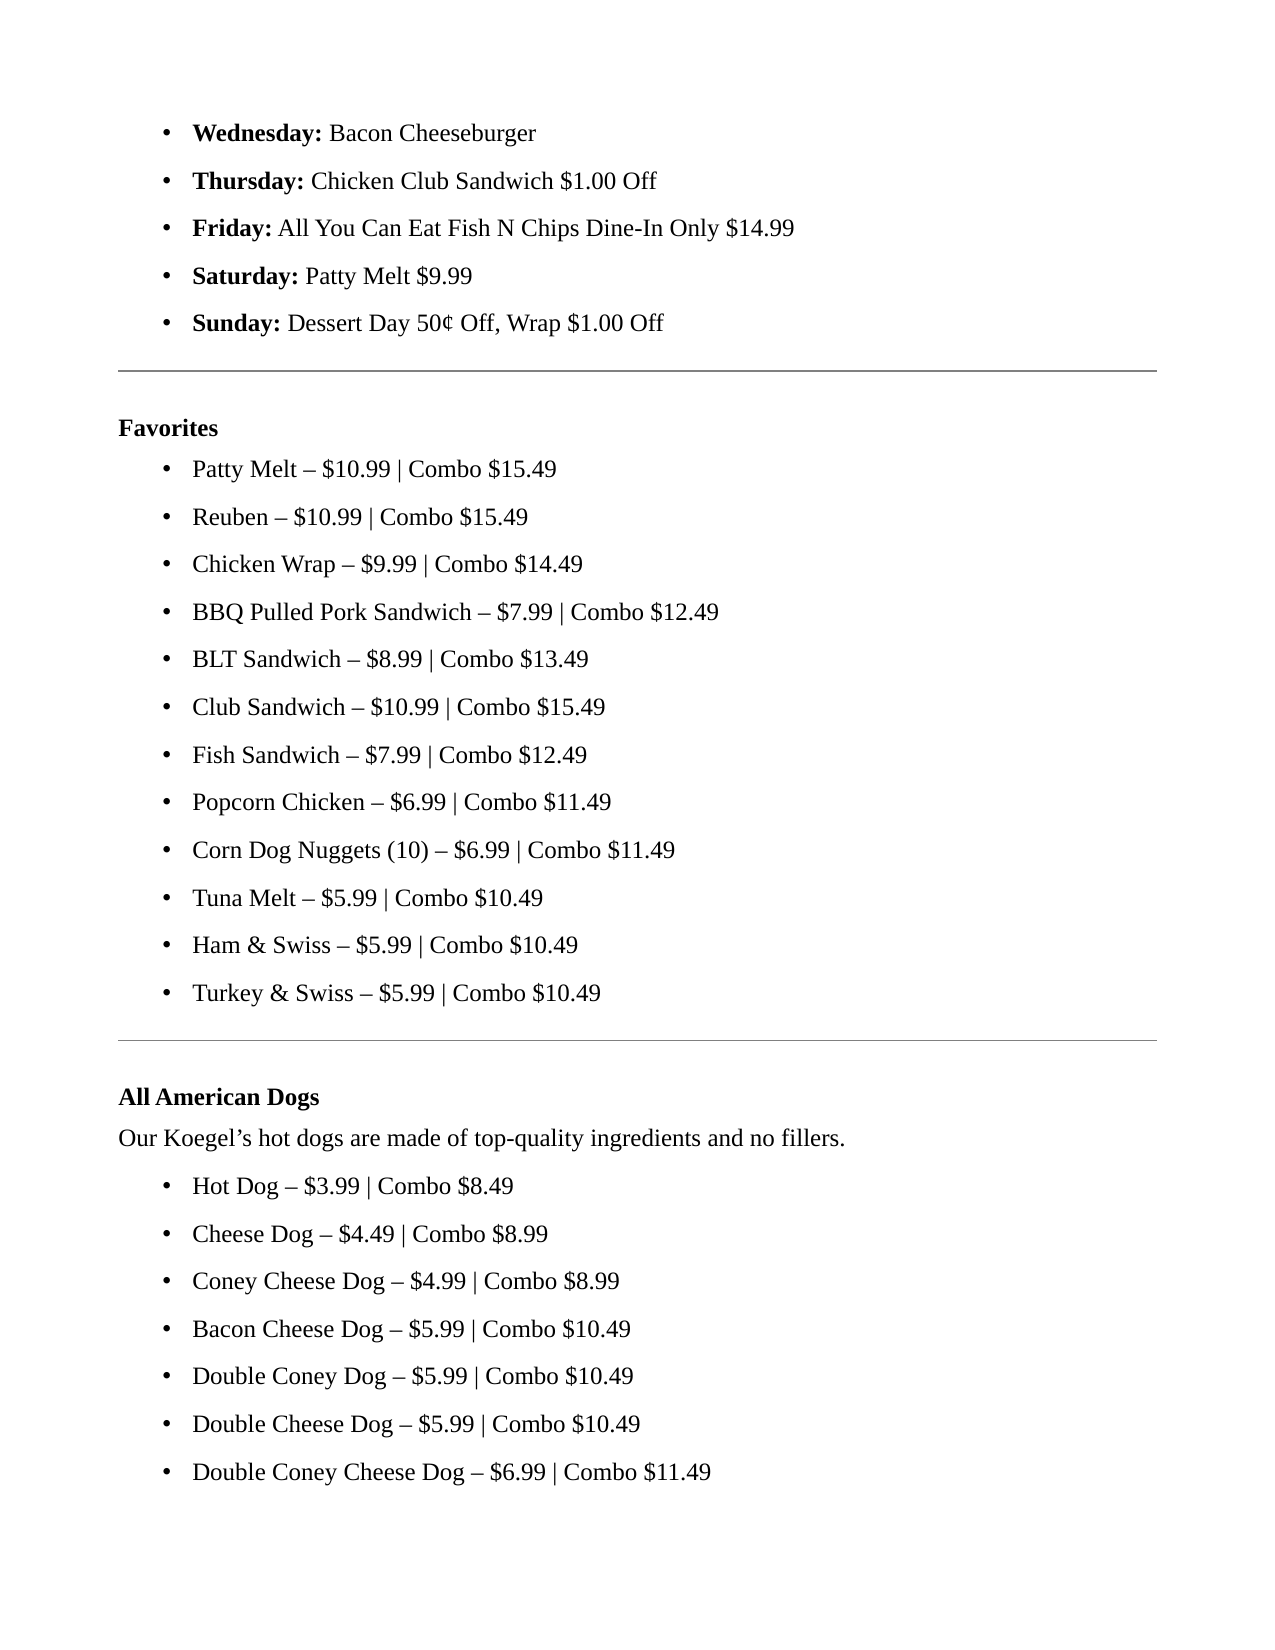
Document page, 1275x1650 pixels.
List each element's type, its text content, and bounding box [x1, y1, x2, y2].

list Bacon Cheese Dog – $5.99 | Combo $10.49 [162, 1314, 1157, 1343]
list Patty Melt – $10.99 | Combo $15.49 [162, 454, 1157, 483]
list Friday: All You Can Eat Fish N Chips Dine-In Only $14.99 [162, 213, 1157, 242]
list BLT Sandwich – $8.99 | Combo $13.49 [162, 644, 1157, 673]
list Coney Cheese Dog – $4.99 | Combo $8.99 [162, 1266, 1157, 1295]
list Thursday: Chicken Club Sandwich $1.00 Off [162, 166, 1157, 194]
list Ham & Swiss – $5.99 | Combo $10.49 [162, 930, 1157, 959]
list Wednesday: Bacon Cheeseburger [162, 118, 1157, 147]
list Sunday: Dessert Day 50¢ Off, Wrap $1.00 Off [162, 308, 1157, 337]
list BBQ Pulled Pork Sandwich – $7.99 | Combo $12.49 [162, 597, 1157, 626]
list Chicken Wrap – $9.99 | Combo $14.49 [162, 549, 1157, 578]
list Double Coney Dog – $5.99 | Combo $10.49 [162, 1361, 1157, 1390]
list Double Coney Cheese Dog – $6.99 | Combo $11.49 [162, 1457, 1157, 1485]
list Corn Dog Nuggets (10) – $6.99 | Combo $11.49 [162, 835, 1157, 864]
list Fish Sandwich – $7.99 | Combo $12.49 [162, 740, 1157, 768]
list Reuben – $10.99 | Combo $15.49 [162, 502, 1157, 531]
list Hot Dog – $3.99 | Combo $8.49 [162, 1171, 1157, 1200]
list Saturday: Patty Melt $9.99 [162, 261, 1157, 290]
subtitle Favorites [118, 413, 1157, 442]
list Cheese Dog – $4.49 | Combo $8.99 [162, 1219, 1157, 1247]
list Tuna Melt – $5.99 | Combo $10.49 [162, 883, 1157, 911]
subtitle All American Dogs [118, 1082, 1157, 1111]
text Our Koegel’s hot dogs are made of top-quality ingredients and no fillers. [118, 1123, 1157, 1152]
list Turkey & Swiss – $5.99 | Combo $10.49 [162, 978, 1157, 1007]
list Club Sandwich – $10.99 | Combo $15.49 [162, 692, 1157, 721]
list Popcorn Chicken – $6.99 | Combo $11.49 [162, 787, 1157, 816]
list Double Cheese Dog – $5.99 | Combo $10.49 [162, 1409, 1157, 1438]
